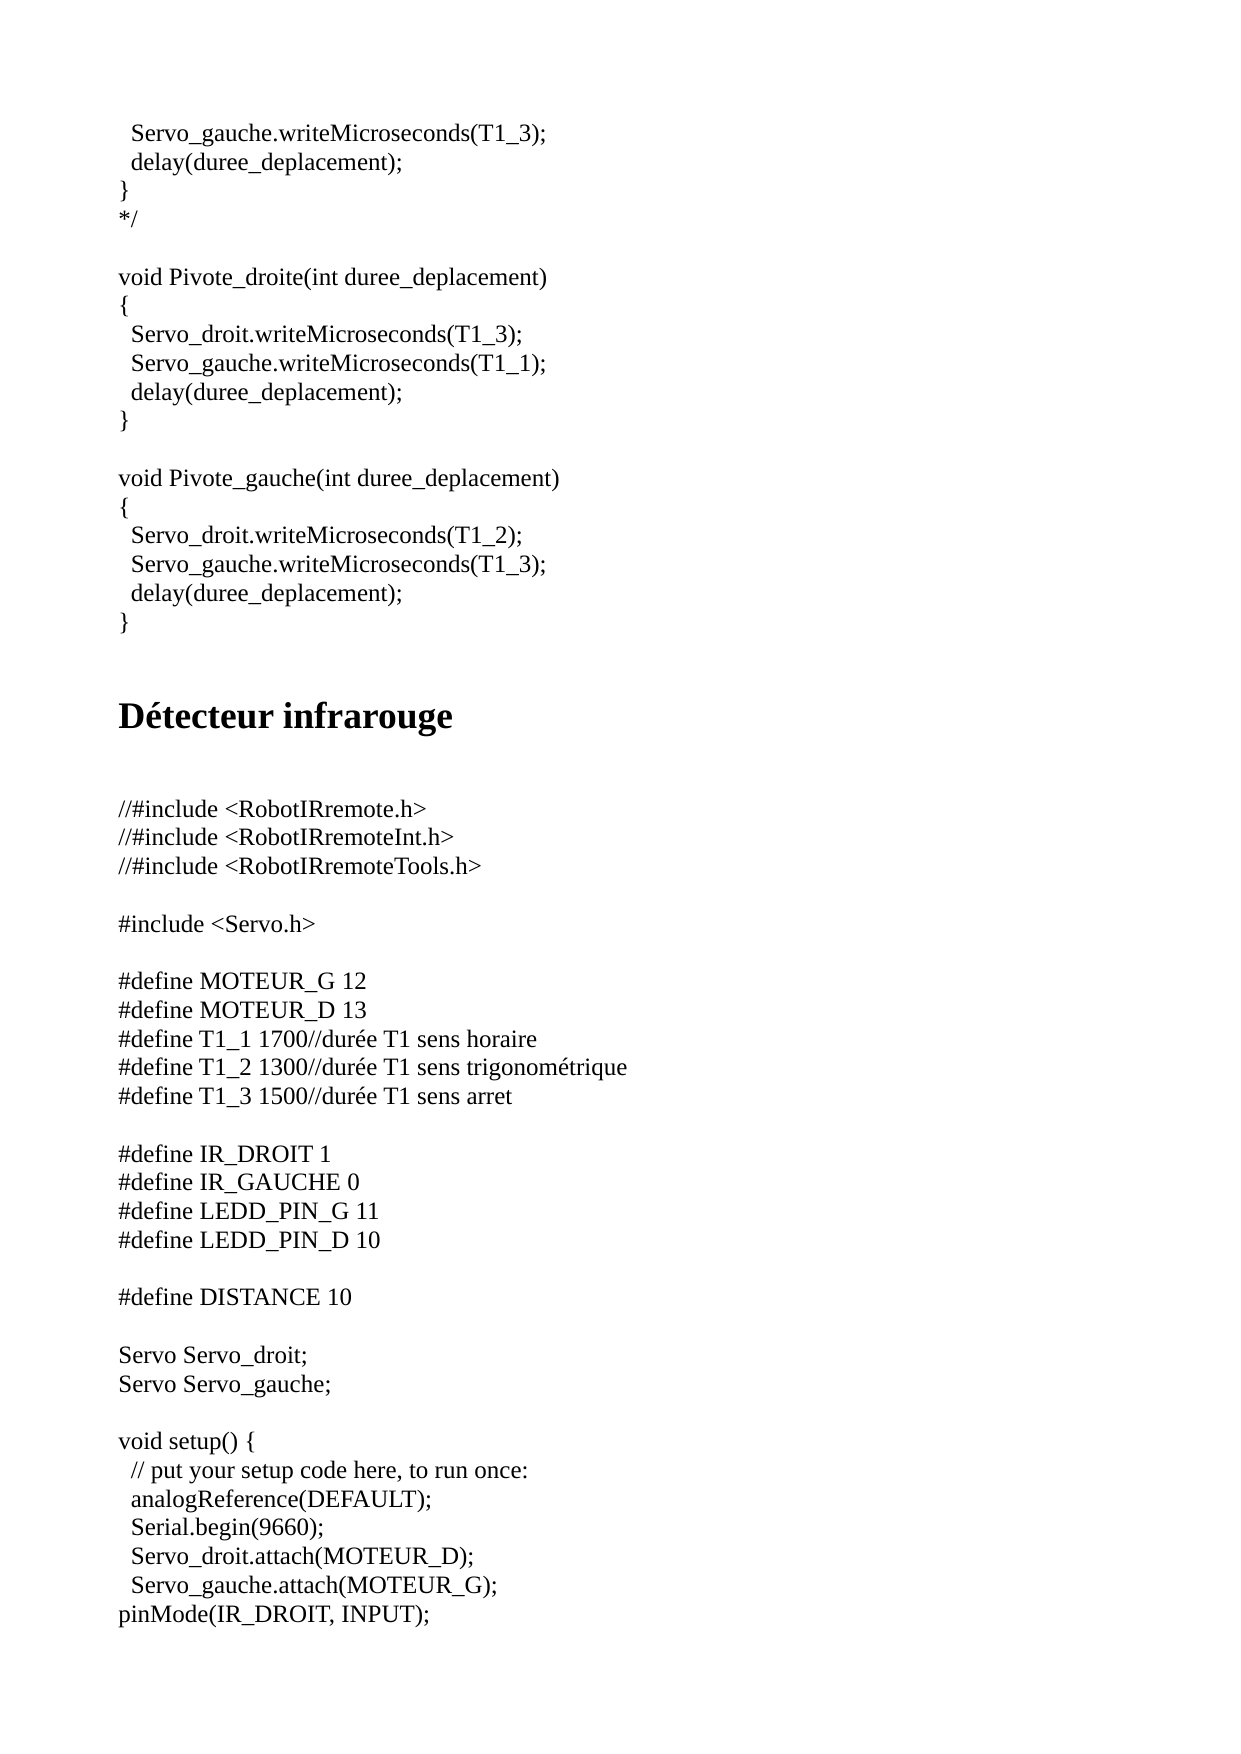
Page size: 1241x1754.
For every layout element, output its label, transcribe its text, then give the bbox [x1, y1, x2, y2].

text analogReference(DEFAULT); [118, 1484, 1122, 1512]
text void Pivote_gauche(int duree_deplacement) [118, 463, 1122, 492]
text Servo Servo_gauche; [118, 1369, 1122, 1397]
text #define T1_2 1300//durée T1 sens trigonométrique [118, 1052, 1122, 1081]
text //#include <RobotIRremoteTools.h> [118, 851, 1122, 880]
text delay(duree_deplacement); [118, 578, 1122, 607]
text //#include <RobotIRremoteInt.h> [118, 822, 1122, 851]
text //#include <RobotIRremote.h> [118, 794, 1122, 822]
text Détecteur infrarouge [118, 693, 1122, 736]
text delay(duree_deplacement); [118, 147, 1122, 176]
text #define MOTEUR_G 12 [118, 966, 1122, 995]
text Servo_gauche.writeMicroseconds(T1_1); [118, 348, 1122, 377]
text Serial.begin(9660); [118, 1512, 1122, 1541]
text #define MOTEUR_D 13 [118, 995, 1122, 1024]
text */ [118, 204, 1122, 233]
text void Pivote_droite(int duree_deplacement) [118, 262, 1122, 291]
text Servo Servo_droit; [118, 1340, 1122, 1369]
text #define LEDD_PIN_G 11 [118, 1196, 1122, 1225]
text // put your setup code here, to run once: [118, 1455, 1122, 1484]
text #define LEDD_PIN_D 10 [118, 1225, 1122, 1254]
text Servo_gauche.writeMicroseconds(T1_3); [118, 118, 1122, 147]
text { [118, 291, 1122, 319]
text } [118, 607, 1122, 636]
text #define T1_1 1700//durée T1 sens horaire [118, 1024, 1122, 1052]
text Servo_droit.attach(MOTEUR_D); [118, 1541, 1122, 1570]
text Servo_droit.writeMicroseconds(T1_3); [118, 319, 1122, 348]
text #define DISTANCE 10 [118, 1282, 1122, 1311]
text { [118, 492, 1122, 521]
text Servo_droit.writeMicroseconds(T1_2); [118, 521, 1122, 549]
text delay(duree_deplacement); [118, 377, 1122, 406]
text #define IR_GAUCHE 0 [118, 1167, 1122, 1196]
text Servo_gauche.attach(MOTEUR_G); [118, 1570, 1122, 1599]
text #define IR_DROIT 1 [118, 1139, 1122, 1167]
text Servo_gauche.writeMicroseconds(T1_3); [118, 549, 1122, 578]
text pinMode(IR_DROIT, INPUT); [118, 1599, 1122, 1627]
text } [118, 176, 1122, 204]
text void setup() { [118, 1426, 1122, 1455]
text #include <Servo.h> [118, 909, 1122, 937]
text } [118, 406, 1122, 434]
text #define T1_3 1500//durée T1 sens arret [118, 1081, 1122, 1110]
